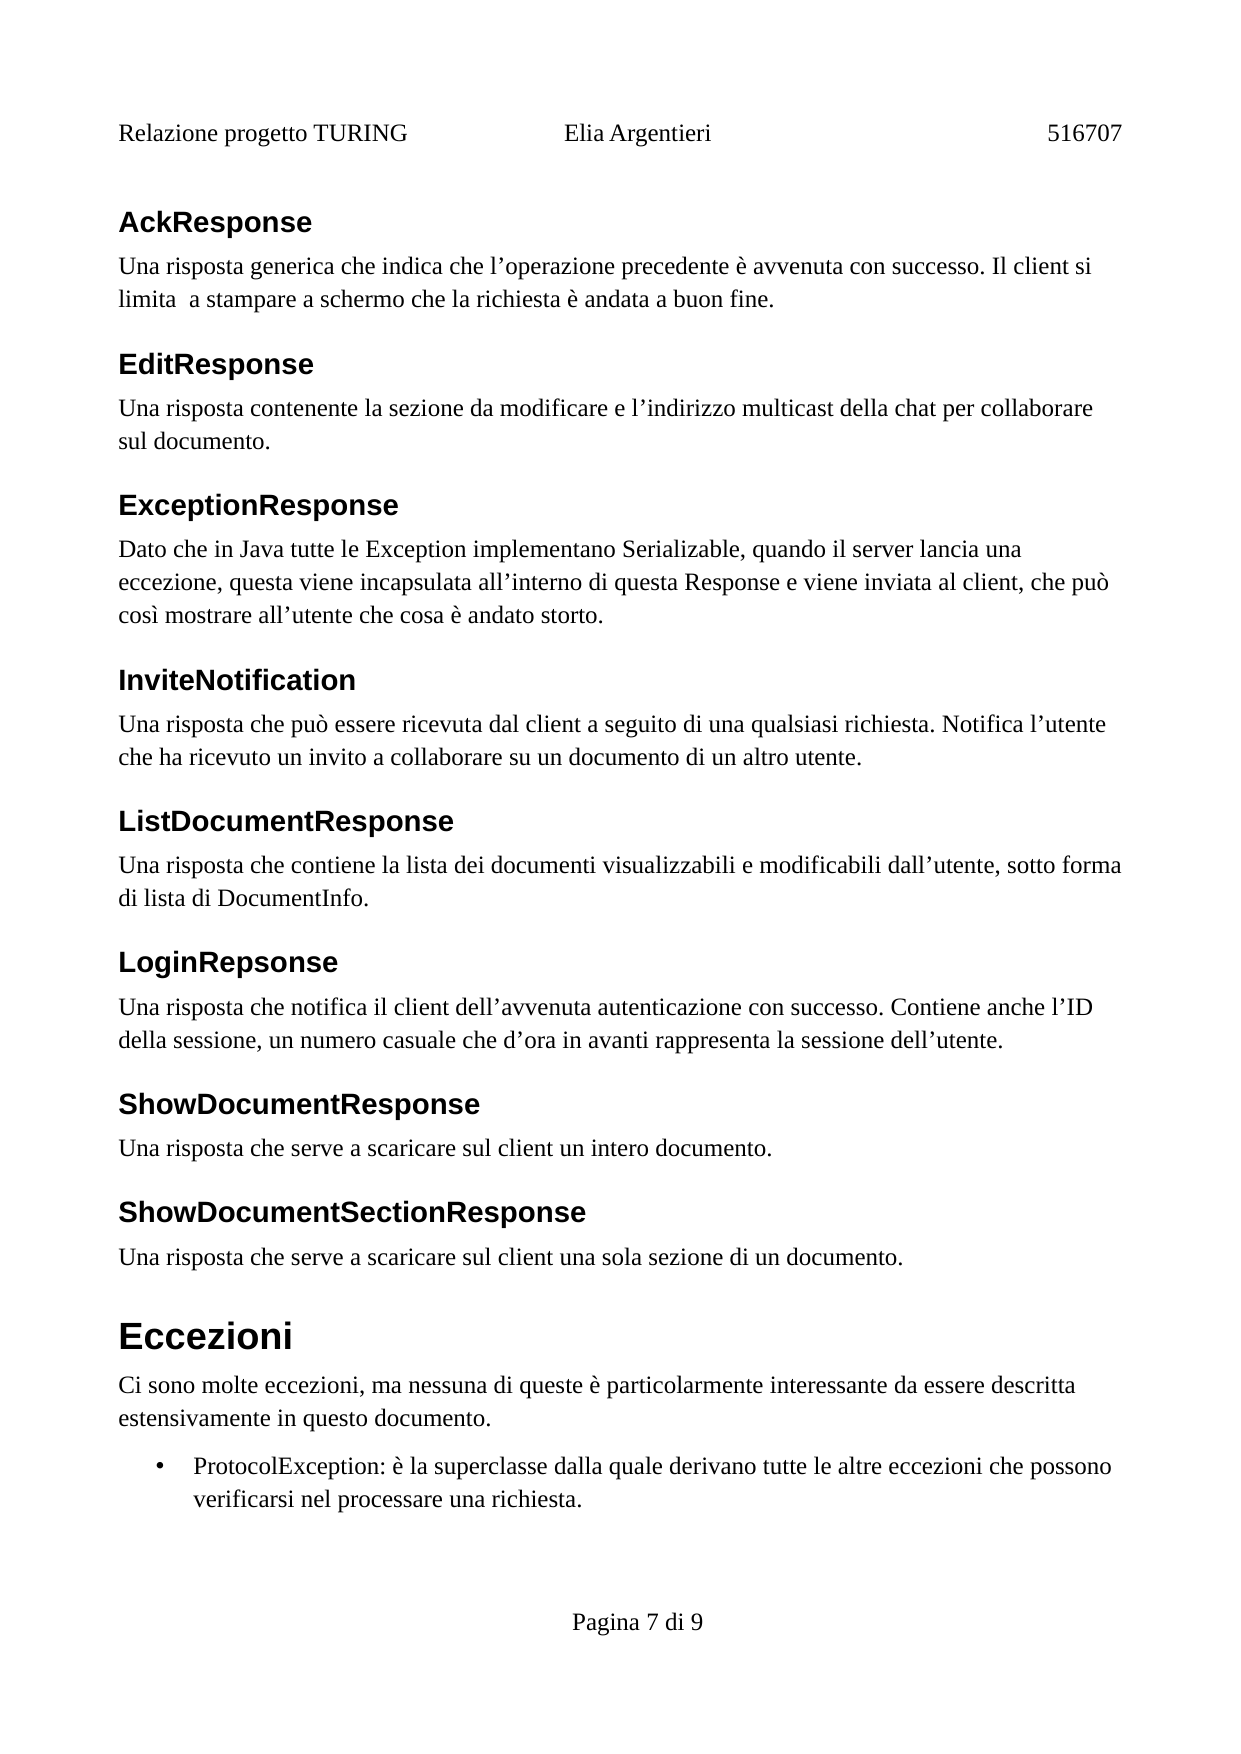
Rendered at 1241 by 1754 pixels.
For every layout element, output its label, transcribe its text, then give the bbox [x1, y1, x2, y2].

text Dato che in Java tutte le Exception implementano Serializable, quando il server lancia una eccezione, questa viene incapsulata all’interno di questa Response e viene inviata al client, che può così mostrare all’utente che cosa è andato storto. [118, 534, 1122, 629]
subtitle EditResponse [118, 347, 1122, 380]
subtitle ShowDocumentResponse [118, 1087, 1122, 1121]
subtitle InviteNotification [118, 662, 1122, 696]
text Una risposta che può essere ricevuta dal client a seguito di una qualsiasi richiesta. Notifica l’utente che ha ricevuto un invito a collaborare su un documento di un altro utente. [118, 709, 1122, 771]
text Una risposta che serve a scaricare sul client una sola sezione di un documento. [118, 1242, 1122, 1270]
subtitle AckResponse [118, 205, 1122, 239]
text Ci sono molte eccezioni, ma nessuna di queste è particolarmente interessante da essere descritta estensivamente in questo documento. [118, 1370, 1122, 1432]
subtitle ShowDocumentSectionResponse [118, 1195, 1122, 1229]
text Una risposta che notifica il client dell’avvenuta autenticazione con successo. Contiene anche l’ID della sessione, un numero casuale che d’ora in avanti rappresenta la sessione dell’utente. [118, 992, 1122, 1053]
list ProtocolException: è la superclasse dalla quale derivano tutte le altre eccezioni che possono verificarsi nel processare una richiesta. [156, 1451, 1122, 1513]
subtitle Eccezioni [118, 1314, 1122, 1358]
text Una risposta contenente la sezione da modificare e l’indirizzo multicast della chat per collaborare sul documento. [118, 393, 1122, 454]
text Una risposta generica che indica che l’operazione precedente è avvenuta con successo. Il client si limita a stampare a schermo che la richiesta è andata a buon fine. [118, 251, 1122, 313]
subtitle ListDocumentResponse [118, 804, 1122, 838]
text Una risposta che contiene la lista dei documenti visualizzabili e modificabili dall’utente, sotto forma di lista di DocumentInfo. [118, 850, 1122, 912]
text Una risposta che serve a scaricare sul client un intero documento. [118, 1133, 1122, 1162]
subtitle ExceptionResponse [118, 488, 1122, 522]
subtitle LoginRepsonse [118, 945, 1122, 979]
